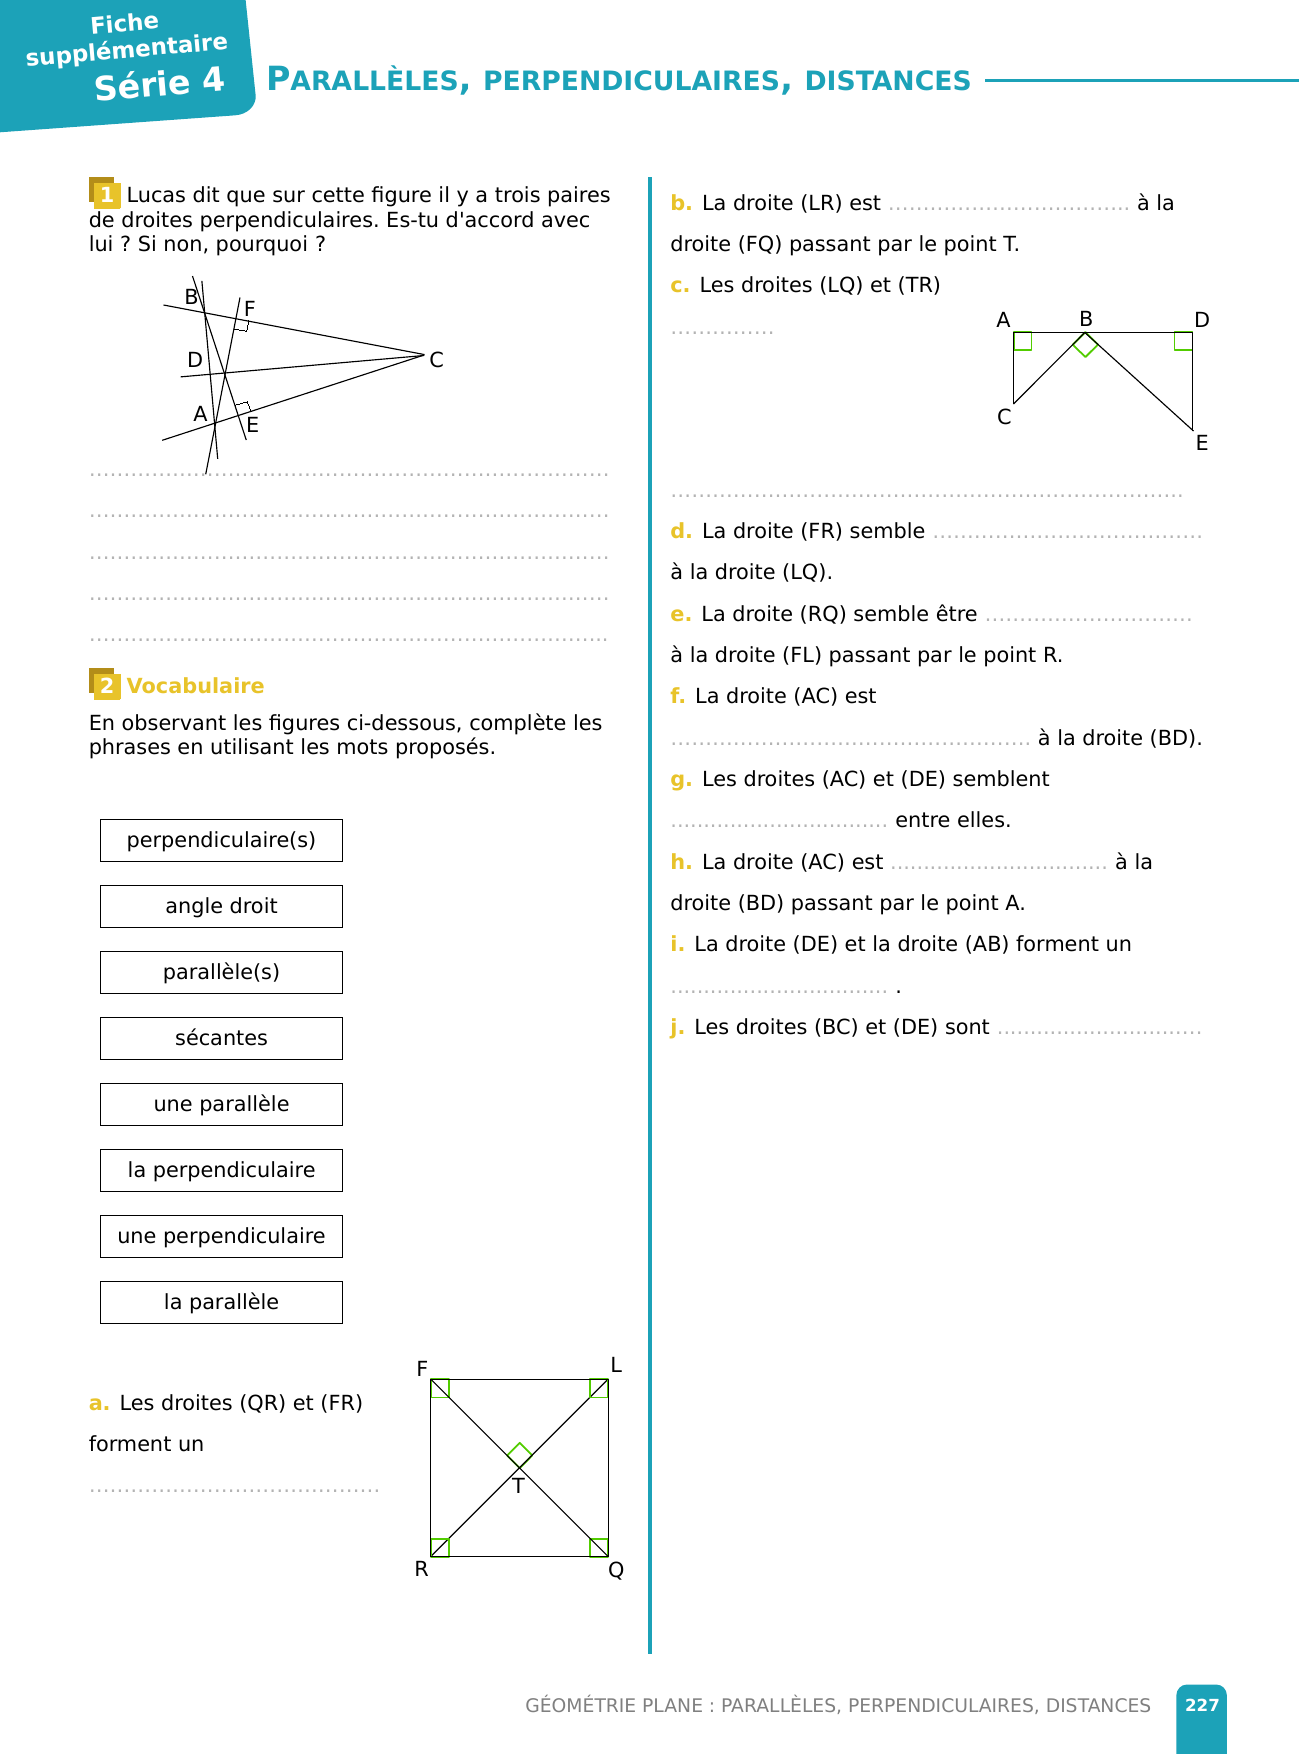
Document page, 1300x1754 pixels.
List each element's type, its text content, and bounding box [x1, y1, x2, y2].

text une parallèle [109, 1092, 333, 1116]
text parallèle(s) [109, 960, 333, 984]
subtitle Lucas dit que sur cette figure il y a trois paires de droites perpendiculaires. Es-tu d'accord avec lui ? Si non, pourquoi ? [88, 177, 629, 257]
text ……………………………………………………………….. [670, 343, 1211, 505]
list La droite (DE) et la droite (AB) forment un ................................. . [670, 919, 1211, 1002]
text perpendiculaire(s) [109, 828, 333, 852]
list Les droites (QR) et (FR) forment un …………………………………… [88, 1377, 629, 1501]
text angle droit [109, 894, 333, 918]
list Les droites (AC) et (DE) semblent ................................. entre elles. [670, 753, 1211, 836]
list La droite (AC) est ……………………………………………. à la droite (BD). [670, 671, 1211, 753]
list Les droites (LQ) et (TR) …………… [670, 260, 1211, 343]
subtitle Vocabulaire [114, 668, 629, 699]
text la perpendiculaire [109, 1158, 333, 1182]
list La droite (LR) est …………………………….. à la droite (FQ) passant par le point T. [670, 177, 1211, 260]
list La droite (FR) semble ………………………………… à la droite (LQ). [670, 505, 1211, 588]
list La droite (RQ) semble être ………………………… à la droite (FL) passant par le point R. [670, 588, 1211, 671]
list La droite (AC) est ................................. à la droite (BD) passant par le point A. [670, 836, 1211, 919]
subtitle En observant les figures ci-dessous, complète les phrases en utilisant les mots proposés. [88, 711, 623, 759]
text …………………………………………………………………………………………………………………………………………………………………………………………………………………………………………………………………………………………………………………………………………... [88, 443, 629, 650]
list Les droites (BC) et (DE) sont ...........................…. [670, 1002, 1211, 1043]
text la parallèle [109, 1290, 333, 1314]
text une perpendiculaire [109, 1224, 333, 1248]
text sécantes [109, 1026, 333, 1050]
